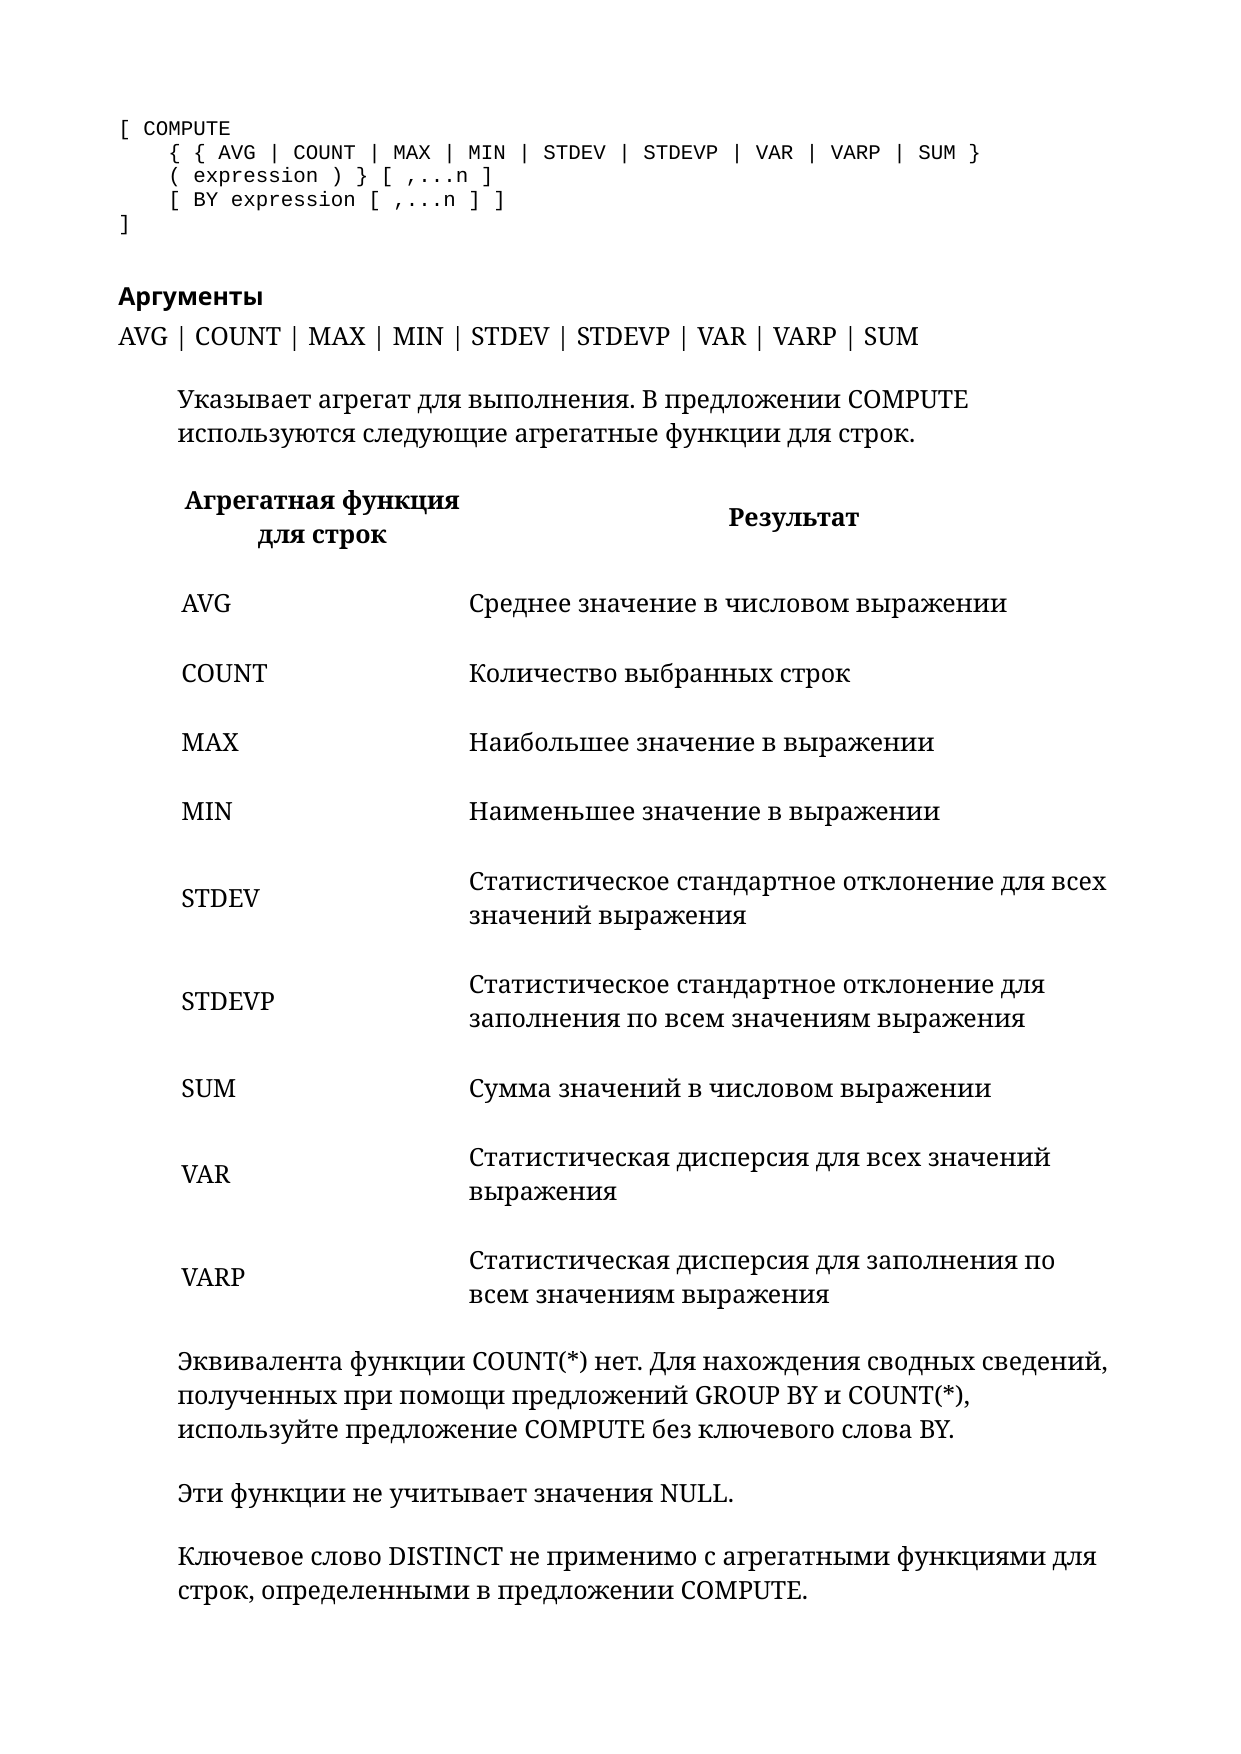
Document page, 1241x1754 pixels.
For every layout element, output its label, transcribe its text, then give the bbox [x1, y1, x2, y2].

list Эти функции не учитывает значения NULL. [177, 1475, 1122, 1509]
table_header Результат [466, 480, 1122, 583]
table_cell Наименьшее значение в выражении [466, 791, 1122, 860]
table_header Агрегатная функция для строк [178, 480, 466, 583]
table_cell VAR [178, 1137, 466, 1240]
table_cell MAX [178, 722, 466, 791]
table_cell Наибольшее значение в выражении [466, 722, 1122, 791]
table_cell Статистическая дисперсия для всех значений выражения [466, 1137, 1122, 1240]
list Указывает агрегат для выполнения. В предложении COMPUTE используются следующие агрегатные функции для строк. [177, 382, 1122, 450]
table_cell VARP [178, 1240, 466, 1343]
table_cell Количество выбранных строк [466, 652, 1122, 722]
table_cell Сумма значений в числовом выражении [466, 1067, 1122, 1137]
table_cell COUNT [178, 652, 466, 722]
table_cell Среднее значение в числовом выражении [466, 583, 1122, 652]
table_cell Статистическая дисперсия для заполнения по всем значениям выражения [466, 1240, 1122, 1343]
table_cell AVG [178, 583, 466, 652]
list Ключевое слово DISTINCT не применимо с агрегатными функциями для строк, определенными в предложении COMPUTE. [177, 1539, 1122, 1607]
table_cell STDEV [178, 860, 466, 964]
table_cell Статистическое стандартное отклонение для всех значений выражения [466, 860, 1122, 964]
text [ BY expression [ ,...n ] ] [118, 189, 1122, 213]
table_cell Статистическое стандартное отклонение для заполнения по всем значениям выражения [466, 964, 1122, 1067]
text { { AVG | COUNT | MAX | MIN | STDEV | STDEVP | VAR | VARP | SUM } [118, 142, 1122, 165]
table_cell MIN [178, 791, 466, 860]
table_cell STDEVP [178, 964, 466, 1067]
subtitle Аргументы [118, 278, 1122, 312]
text [ COMPUTE [118, 118, 1122, 142]
text ] [118, 213, 1122, 236]
table_cell SUM [178, 1067, 466, 1137]
subtitle AVG | COUNT | MAX | MIN | STDEV | STDEVP | VAR | VARP | SUM [118, 318, 1122, 352]
list Эквивалента функции COUNT(*) нет. Для нахождения сводных сведений, полученных при помощи предложений GROUP BY и COUNT(*), используйте предложение COMPUTE без ключевого слова BY. [177, 1343, 1122, 1446]
text ( expression ) } [ ,...n ] [118, 165, 1122, 189]
